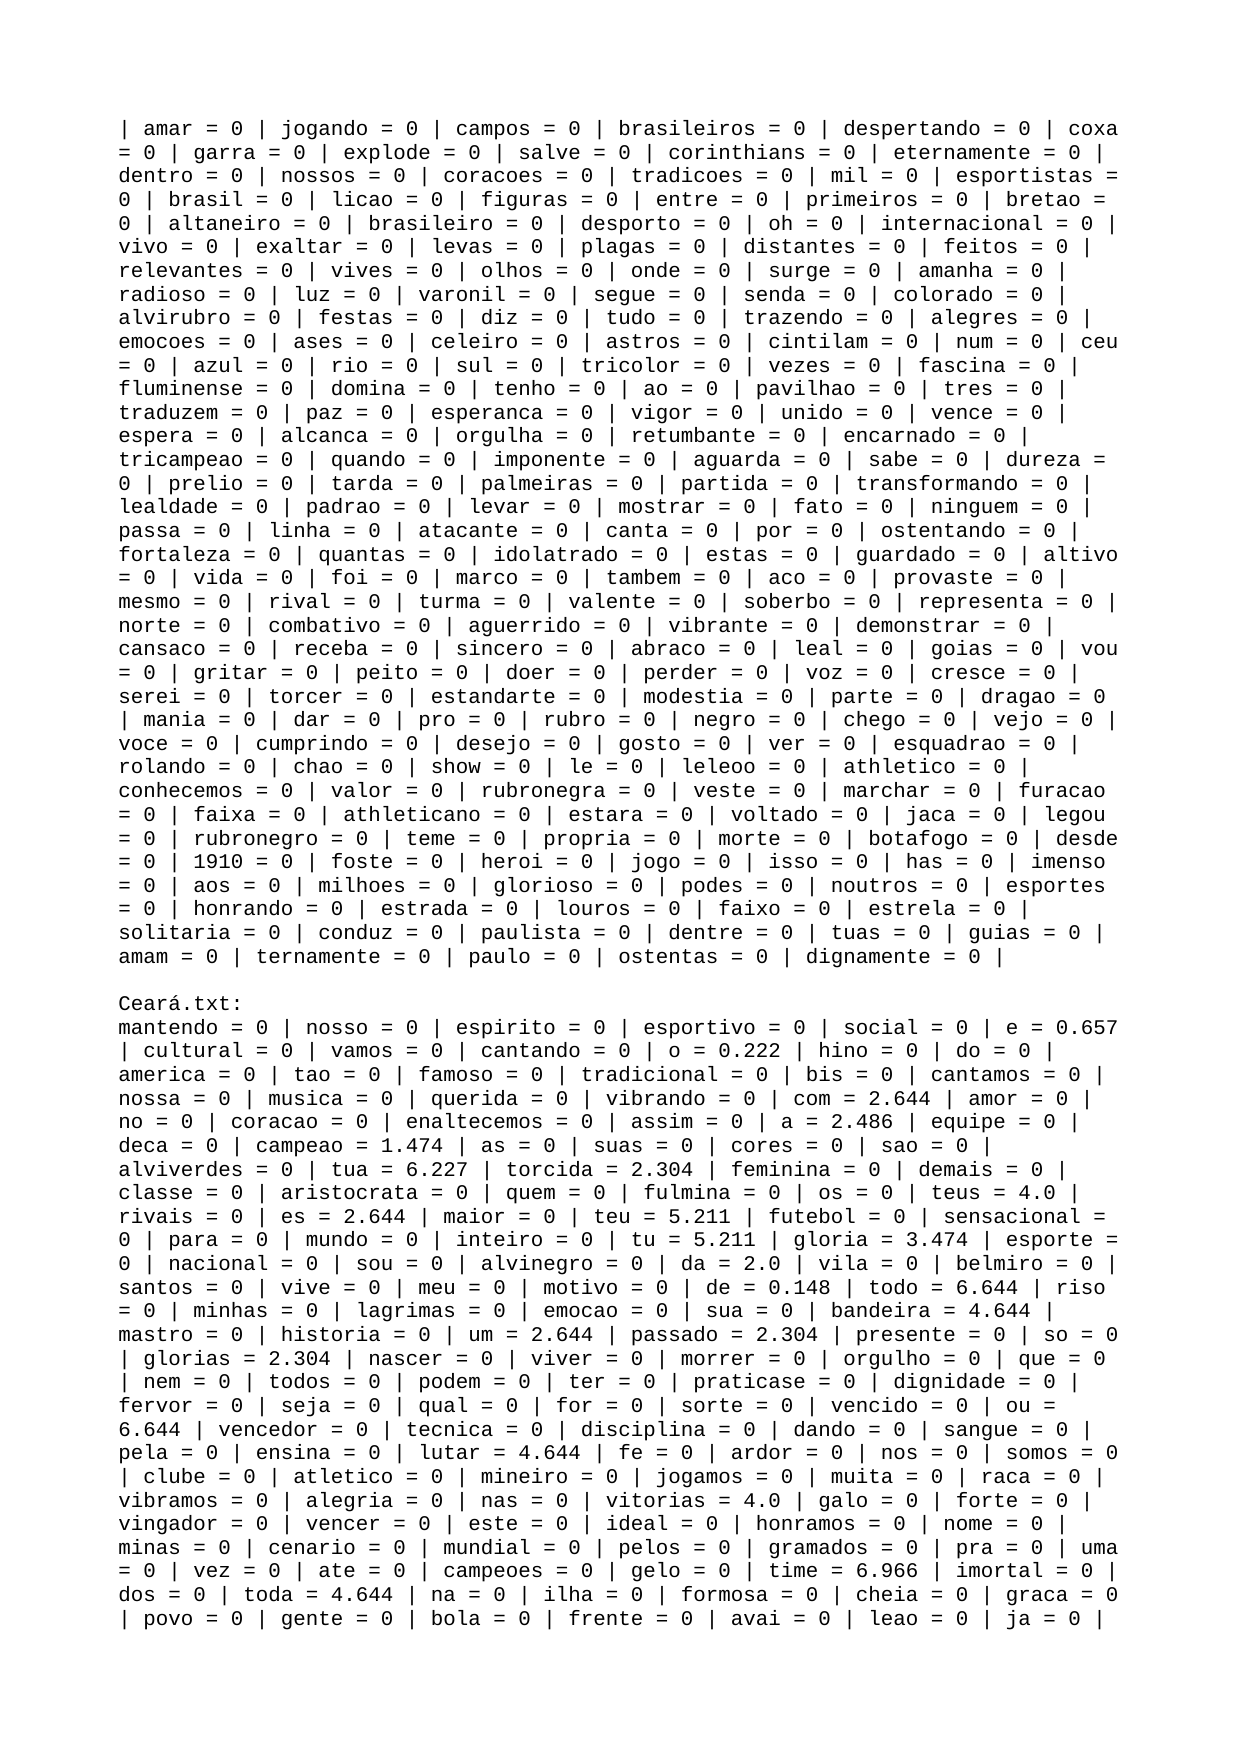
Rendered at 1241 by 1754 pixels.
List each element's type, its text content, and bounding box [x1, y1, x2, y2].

text mantendo = 0 | nosso = 0 | espirito = 0 | esportivo = 0 | social = 0 | e = 0.657 | cultural = 0 | vamos = 0 | cantando = 0 | o = 0.222 | hino = 0 | do = 0 | america = 0 | tao = 0 | famoso = 0 | tradicional = 0 | bis = 0 | cantamos = 0 | nossa = 0 | musica = 0 | querida = 0 | vibrando = 0 | com = 2.644 | amor = 0 | no = 0 | coracao = 0 | enaltecemos = 0 | assim = 0 | a = 2.486 | equipe = 0 | deca = 0 | campeao = 1.474 | as = 0 | suas = 0 | cores = 0 | sao = 0 | alviverdes = 0 | tua = 6.227 | torcida = 2.304 | feminina = 0 | demais = 0 | classe = 0 | aristocrata = 0 | quem = 0 | fulmina = 0 | os = 0 | teus = 4.0 | rivais = 0 | es = 2.644 | maior = 0 | teu = 5.211 | futebol = 0 | sensacional = 0 | para = 0 | mundo = 0 | inteiro = 0 | tu = 5.211 | gloria = 3.474 | esporte = 0 | nacional = 0 | sou = 0 | alvinegro = 0 | da = 2.0 | vila = 0 | belmiro = 0 | santos = 0 | vive = 0 | meu = 0 | motivo = 0 | de = 0.148 | todo = 6.644 | riso = 0 | minhas = 0 | lagrimas = 0 | emocao = 0 | sua = 0 | bandeira = 4.644 | mastro = 0 | historia = 0 | um = 2.644 | passado = 2.304 | presente = 0 | so = 0 | glorias = 2.304 | nascer = 0 | viver = 0 | morrer = 0 | orgulho = 0 | que = 0 | nem = 0 | todos = 0 | podem = 0 | ter = 0 | praticase = 0 | dignidade = 0 | fervor = 0 | seja = 0 | qual = 0 | for = 0 | sorte = 0 | vencido = 0 | ou = 6.644 | vencedor = 0 | tecnica = 0 | disciplina = 0 | dando = 0 | sangue = 0 | pela = 0 | ensina = 0 | lutar = 4.644 | fe = 0 | ardor = 0 | nos = 0 | somos = 0 | clube = 0 | atletico = 0 | mineiro = 0 | jogamos = 0 | muita = 0 | raca = 0 | vibramos = 0 | alegria = 0 | nas = 0 | vitorias = 4.0 | galo = 0 | forte = 0 | vingador = 0 | vencer = 0 | este = 0 | ideal = 0 | honramos = 0 | nome = 0 | minas = 0 | cenario = 0 | mundial = 0 | pelos = 0 | gramados = 0 | pra = 0 | uma = 0 | vez = 0 | ate = 0 | campeoes = 0 | gelo = 0 | time = 6.966 | imortal = 0 | dos = 0 | toda = 4.644 | na = 0 | ilha = 0 | formosa = 0 | cheia = 0 | graca = 0 | povo = 0 | gente = 0 | bola = 0 | frente = 0 | avai = 0 | leao = 0 | ja = 0 | [118, 1017, 1122, 1631]
text Ceará.txt: [118, 993, 1122, 1017]
text | amar = 0 | jogando = 0 | campos = 0 | brasileiros = 0 | despertando = 0 | coxa = 0 | garra = 0 | explode = 0 | salve = 0 | corinthians = 0 | eternamente = 0 | dentro = 0 | nossos = 0 | coracoes = 0 | tradicoes = 0 | mil = 0 | esportistas = 0 | brasil = 0 | licao = 0 | figuras = 0 | entre = 0 | primeiros = 0 | bretao = 0 | altaneiro = 0 | brasileiro = 0 | desporto = 0 | oh = 0 | internacional = 0 | vivo = 0 | exaltar = 0 | levas = 0 | plagas = 0 | distantes = 0 | feitos = 0 | relevantes = 0 | vives = 0 | olhos = 0 | onde = 0 | surge = 0 | amanha = 0 | radioso = 0 | luz = 0 | varonil = 0 | segue = 0 | senda = 0 | colorado = 0 | alvirubro = 0 | festas = 0 | diz = 0 | tudo = 0 | trazendo = 0 | alegres = 0 | emocoes = 0 | ases = 0 | celeiro = 0 | astros = 0 | cintilam = 0 | num = 0 | ceu = 0 | azul = 0 | rio = 0 | sul = 0 | tricolor = 0 | vezes = 0 | fascina = 0 | fluminense = 0 | domina = 0 | tenho = 0 | ao = 0 | pavilhao = 0 | tres = 0 | traduzem = 0 | paz = 0 | esperanca = 0 | vigor = 0 | unido = 0 | vence = 0 | espera = 0 | alcanca = 0 | orgulha = 0 | retumbante = 0 | encarnado = 0 | tricampeao = 0 | quando = 0 | imponente = 0 | aguarda = 0 | sabe = 0 | dureza = 0 | prelio = 0 | tarda = 0 | palmeiras = 0 | partida = 0 | transformando = 0 | lealdade = 0 | padrao = 0 | levar = 0 | mostrar = 0 | fato = 0 | ninguem = 0 | passa = 0 | linha = 0 | atacante = 0 | canta = 0 | por = 0 | ostentando = 0 | fortaleza = 0 | quantas = 0 | idolatrado = 0 | estas = 0 | guardado = 0 | altivo = 0 | vida = 0 | foi = 0 | marco = 0 | tambem = 0 | aco = 0 | provaste = 0 | mesmo = 0 | rival = 0 | turma = 0 | valente = 0 | soberbo = 0 | representa = 0 | norte = 0 | combativo = 0 | aguerrido = 0 | vibrante = 0 | demonstrar = 0 | cansaco = 0 | receba = 0 | sincero = 0 | abraco = 0 | leal = 0 | goias = 0 | vou = 0 | gritar = 0 | peito = 0 | doer = 0 | perder = 0 | voz = 0 | cresce = 0 | serei = 0 | torcer = 0 | estandarte = 0 | modestia = 0 | parte = 0 | dragao = 0 | mania = 0 | dar = 0 | pro = 0 | rubro = 0 | negro = 0 | chego = 0 | vejo = 0 | voce = 0 | cumprindo = 0 | desejo = 0 | gosto = 0 | ver = 0 | esquadrao = 0 | rolando = 0 | chao = 0 | show = 0 | le = 0 | leleoo = 0 | athletico = 0 | conhecemos = 0 | valor = 0 | rubronegra = 0 | veste = 0 | marchar = 0 | furacao = 0 | faixa = 0 | athleticano = 0 | estara = 0 | voltado = 0 | jaca = 0 | legou = 0 | rubronegro = 0 | teme = 0 | propria = 0 | morte = 0 | botafogo = 0 | desde = 0 | 1910 = 0 | foste = 0 | heroi = 0 | jogo = 0 | isso = 0 | has = 0 | imenso = 0 | aos = 0 | milhoes = 0 | glorioso = 0 | podes = 0 | noutros = 0 | esportes = 0 | honrando = 0 | estrada = 0 | louros = 0 | faixo = 0 | estrela = 0 | solitaria = 0 | conduz = 0 | paulista = 0 | dentre = 0 | tuas = 0 | guias = 0 | amam = 0 | ternamente = 0 | paulo = 0 | ostentas = 0 | dignamente = 0 | [118, 118, 1122, 969]
